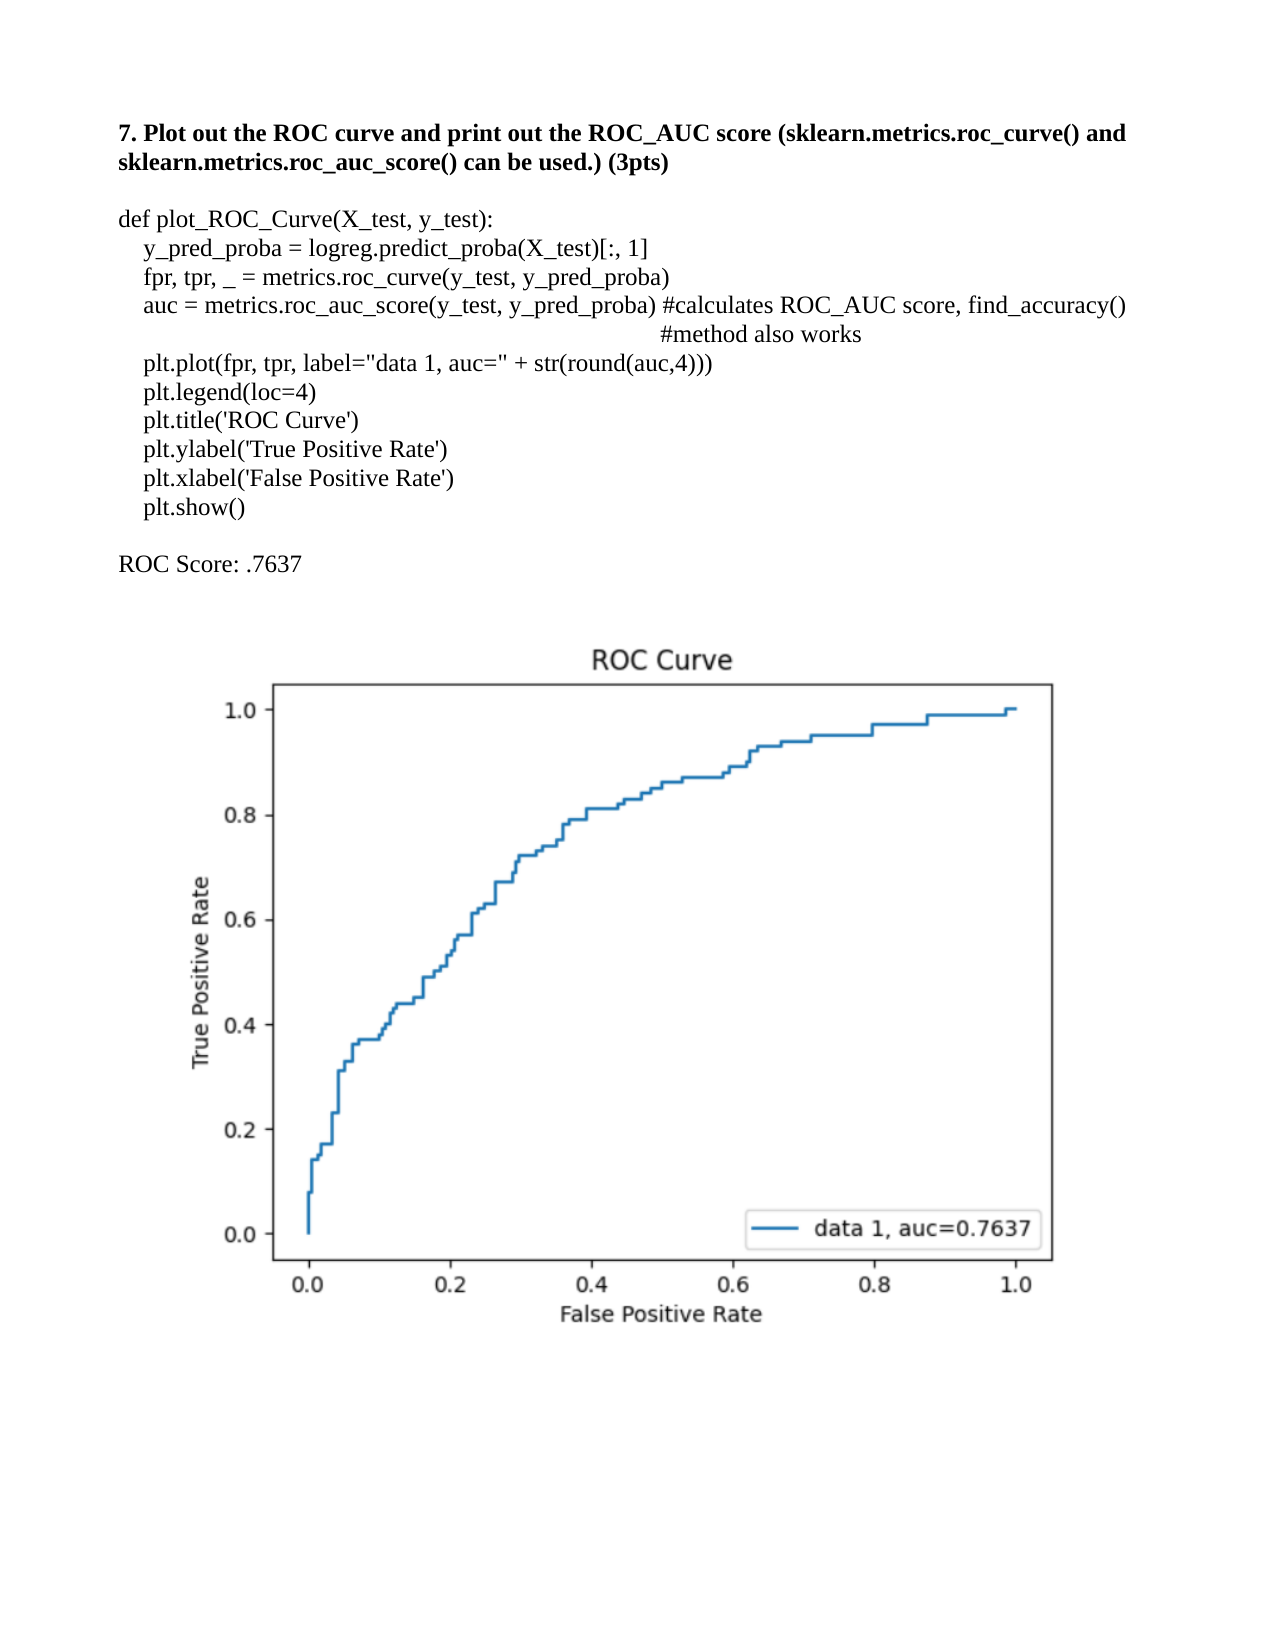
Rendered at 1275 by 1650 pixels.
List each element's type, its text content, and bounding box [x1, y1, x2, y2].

text plt.plot(fpr, tpr, label="data 1, auc=" + str(round(auc,4))) [118, 348, 1157, 377]
text auc = metrics.roc_auc_score(y_test, y_pred_proba) #calculates ROC_AUC score, find_accuracy() [118, 291, 1157, 319]
text 7. Plot out the ROC curve and print out the ROC_AUC score (sklearn.metrics.roc_curve() and sklearn.metrics.roc_auc_score() can be used.) (3pts) [118, 118, 1157, 176]
text plt.show() [118, 492, 1157, 521]
text plt.xlabel('False Positive Rate') [118, 463, 1157, 492]
picture [162, 606, 1113, 1336]
text y_pred_proba = logreg.predict_proba(X_test)[:, 1] [118, 233, 1157, 262]
text #method also works [118, 319, 1157, 348]
text plt.legend(loc=4) [118, 377, 1157, 406]
text plt.ylabel('True Positive Rate') [118, 434, 1157, 463]
text ROC Score: .7637 [118, 549, 1157, 578]
text def plot_ROC_Curve(X_test, y_test): [118, 204, 1157, 233]
text fpr, tpr, _ = metrics.roc_curve(y_test, y_pred_proba) [118, 262, 1157, 291]
text plt.title('ROC Curve') [118, 406, 1157, 434]
